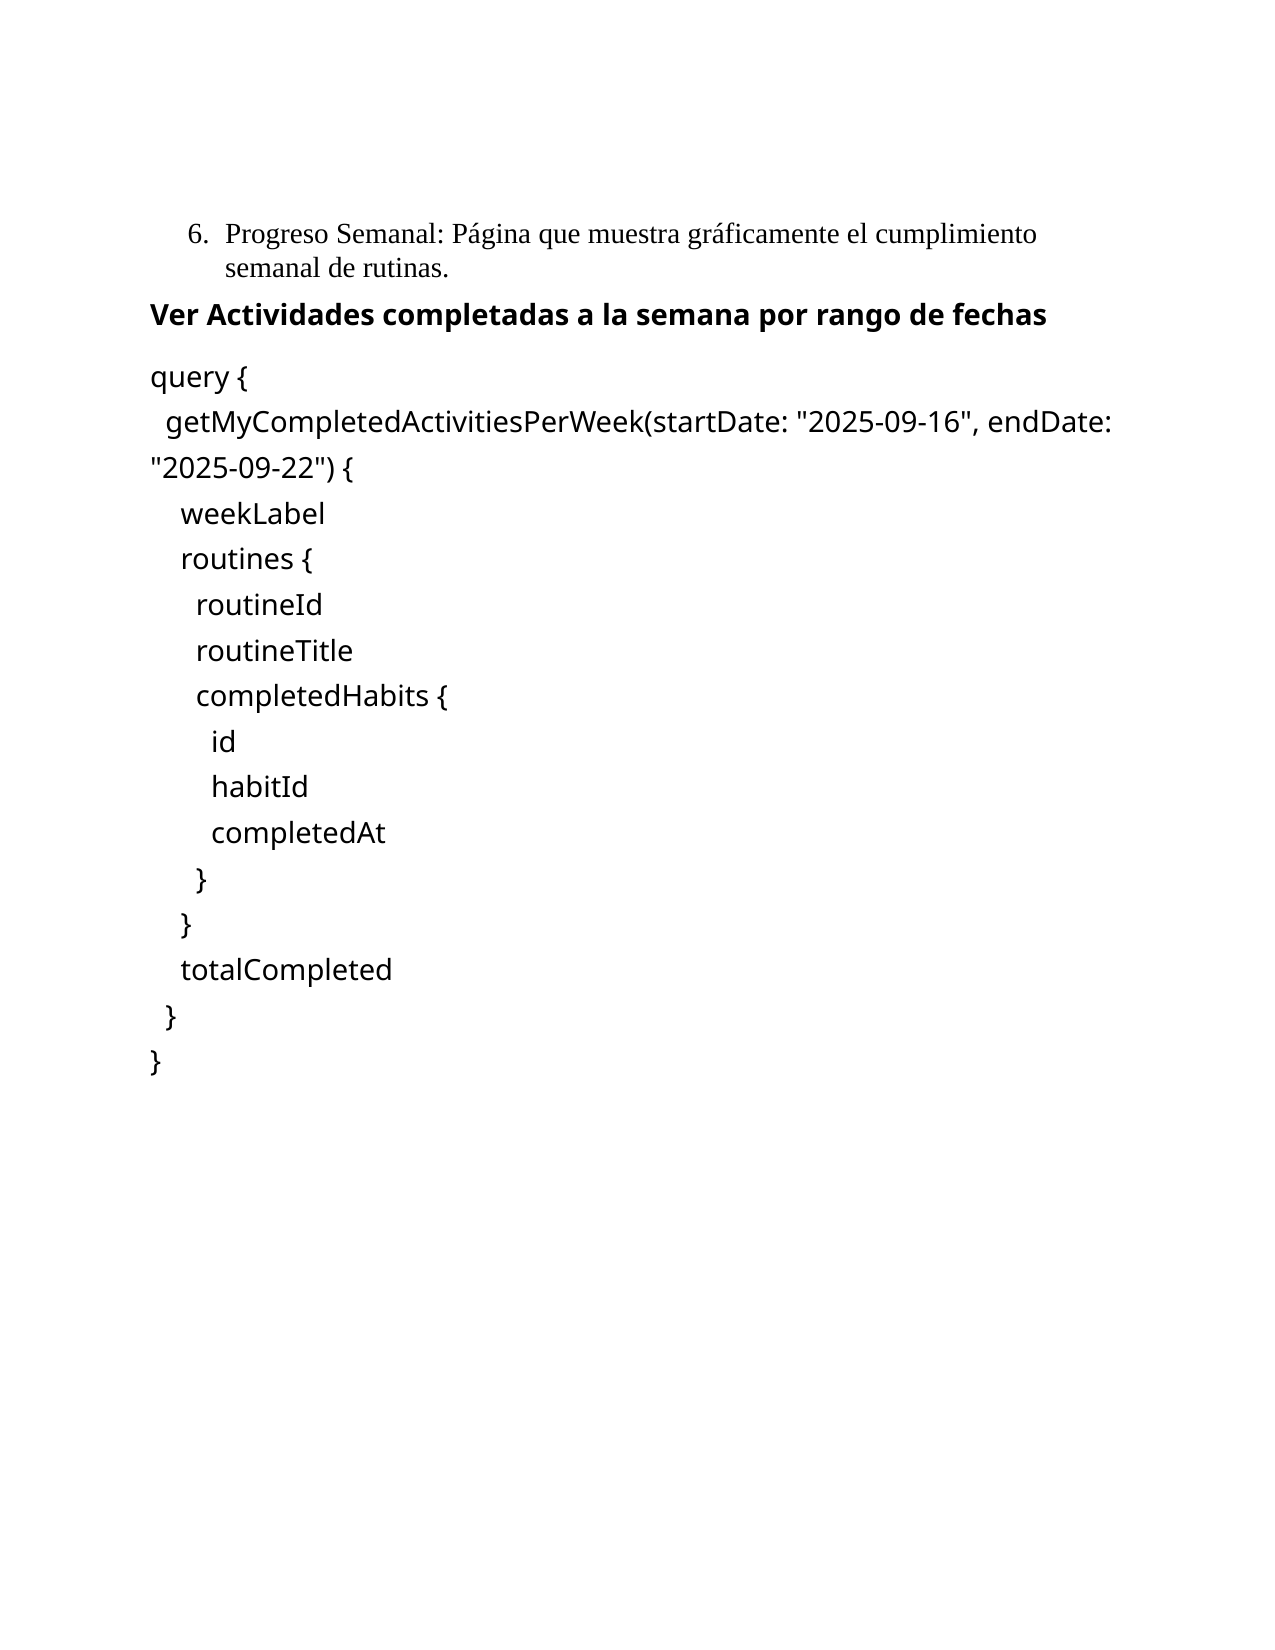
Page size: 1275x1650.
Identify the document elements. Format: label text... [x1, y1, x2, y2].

text } [150, 1040, 1125, 1080]
text routines { [150, 538, 1125, 578]
text completedAt [150, 812, 1125, 852]
text weekLabel [150, 493, 1125, 533]
text getMyCompletedActivitiesPerWeek(startDate: "2025-09-16", endDate: "2025-09-22") { [150, 402, 1125, 487]
text completedHabits { [150, 675, 1125, 715]
text totalCompleted [150, 949, 1125, 989]
text routineTitle [150, 630, 1125, 669]
text } [150, 858, 1125, 898]
text } [150, 995, 1125, 1034]
text habitId [150, 767, 1125, 806]
list Progreso Semanal: Página que muestra gráficamente el cumplimiento semanal de rutinas. [187, 216, 1125, 283]
text Ver Actividades completadas a la semana por rango de fechas [150, 294, 1125, 333]
text id [150, 721, 1125, 761]
text } [150, 903, 1125, 943]
text query { [150, 356, 1125, 396]
text routineId [150, 584, 1125, 624]
